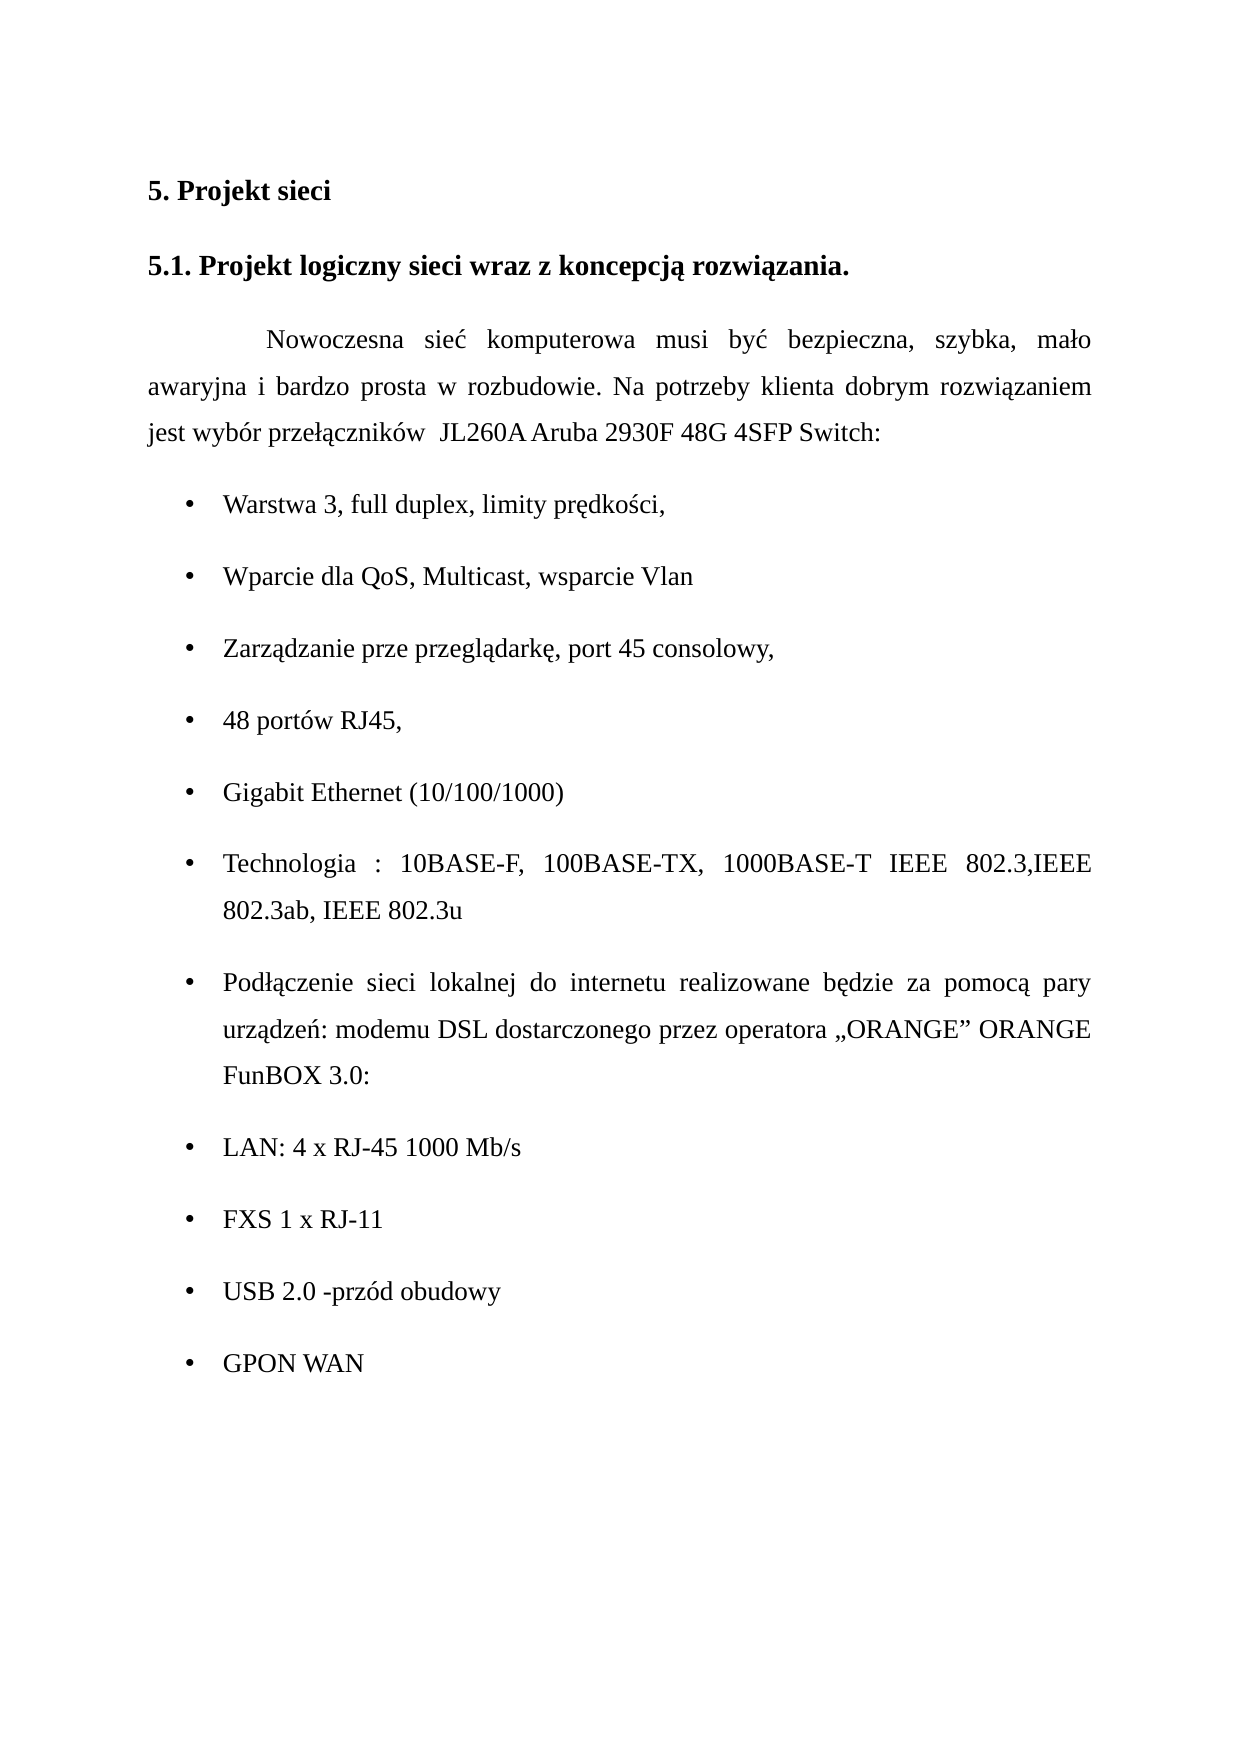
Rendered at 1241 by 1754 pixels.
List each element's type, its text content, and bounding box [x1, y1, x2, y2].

subtitle USB 2.0 -przód obudowy [185, 1275, 1093, 1306]
subtitle 5.1. Projekt logiczny sieci wraz z koncepcją rozwiązania. [148, 248, 1093, 281]
subtitle Warstwa 3, full duplex, limity prędkości, [185, 488, 1093, 519]
subtitle 5. Projekt sieci [148, 173, 1093, 206]
subtitle Technologia : 10BASE-F, 100BASE-TX, 1000BASE-T IEEE 802.3,IEEE 802.3ab, IEEE 802.3u [185, 848, 1093, 926]
subtitle Wparcie dla QoS, Multicast, wsparcie Vlan [185, 560, 1093, 591]
subtitle LAN: 4 x RJ-45 1000 Mb/s [185, 1131, 1093, 1162]
subtitle Podłączenie sieci lokalnej do internetu realizowane będzie za pomocą pary urządzeń: modemu DSL dostarczonego przez operatora „ORANGE” ORANGE FunBOX 3.0: [185, 966, 1093, 1091]
subtitle 48 portów RJ45, [185, 704, 1093, 735]
subtitle Gigabit Ethernet (10/100/1000) [185, 776, 1093, 807]
subtitle Zarządzanie prze przeglądarkę, port 45 consolowy, [185, 632, 1093, 663]
subtitle FXS 1 x RJ-11 [185, 1203, 1093, 1234]
subtitle Nowoczesna sieć komputerowa musi być bezpieczna, szybka, mało awaryjna i bardzo prosta w rozbudowie. Na potrzeby klienta dobrym rozwiązaniem jest wybór przełączników JL260A Aruba 2930F 48G 4SFP Switch: [148, 323, 1093, 448]
subtitle GPON WAN [185, 1347, 1093, 1378]
